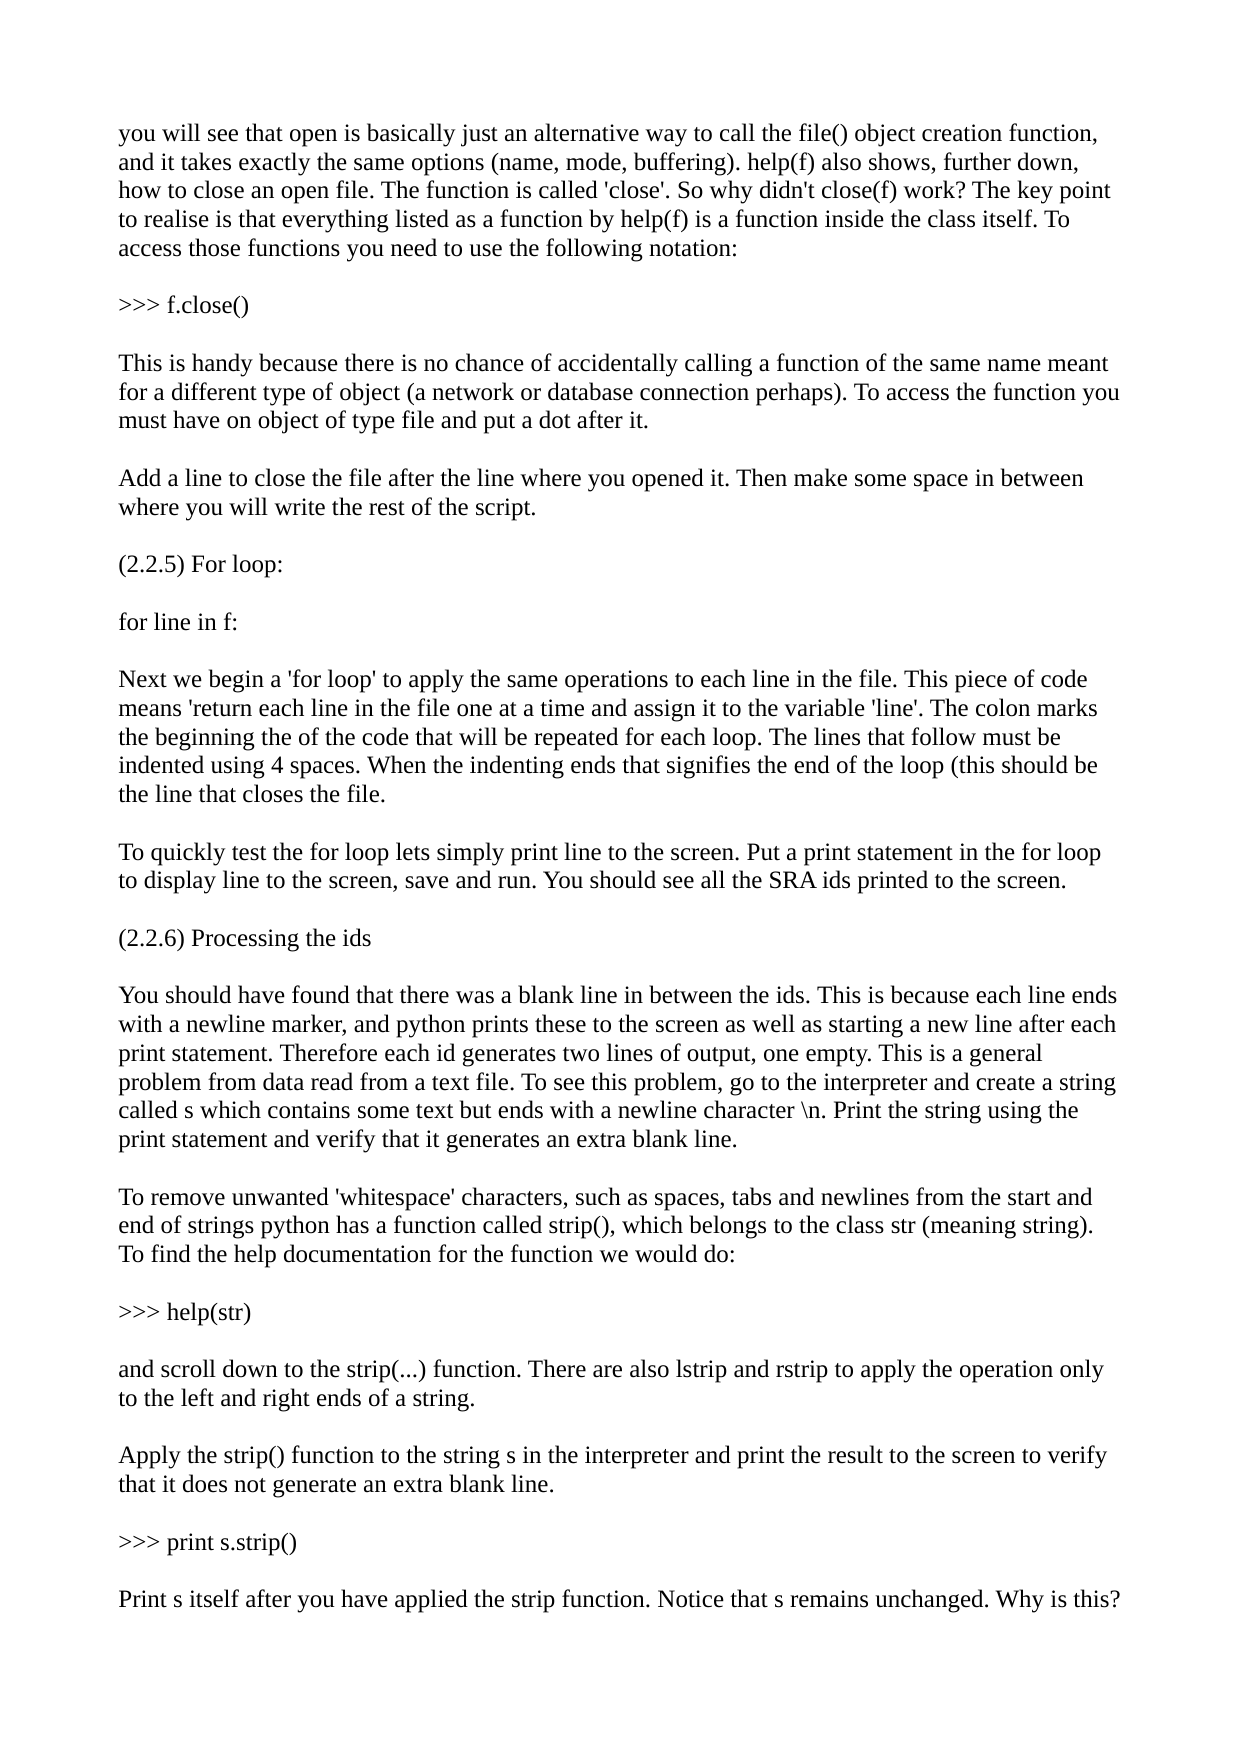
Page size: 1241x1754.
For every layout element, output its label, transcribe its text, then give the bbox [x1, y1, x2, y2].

text >>> f.close() [118, 291, 1122, 319]
text Print s itself after you have applied the strip function. Notice that s remains unchanged. Why is this? [118, 1584, 1122, 1613]
text Add a line to close the file after the line where you opened it. Then make some space in between where you will write the rest of the script. [118, 463, 1122, 521]
text (2.2.6) Processing the ids [118, 923, 1122, 952]
text >>> print s.strip() [118, 1527, 1122, 1556]
text To quickly test the for loop lets simply print line to the screen. Put a print statement in the for loop to display line to the screen, save and run. You should see all the SRA ids printed to the screen. [118, 837, 1122, 894]
text Next we begin a 'for loop' to apply the same operations to each line in the file. This piece of code means 'return each line in the file one at a time and assign it to the variable 'line'. The colon marks the beginning the of the code that will be repeated for each loop. The lines that follow must be indented using 4 spaces. When the indenting ends that signifies the end of the loop (this should be the line that closes the file. [118, 664, 1122, 808]
text (2.2.5) For loop: [118, 549, 1122, 578]
text you will see that open is basically just an alternative way to call the file() object creation function, and it takes exactly the same options (name, mode, buffering). help(f) also shows, further down, how to close an open file. The function is called 'close'. So why didn't close(f) work? The key point to realise is that everything listed as a function by help(f) is a function inside the class itself. To access those functions you need to use the following notation: [118, 118, 1122, 262]
text and scroll down to the strip(...) function. There are also lstrip and rstrip to apply the operation only to the left and right ends of a string. [118, 1354, 1122, 1412]
text To remove unwanted 'whitespace' characters, such as spaces, tabs and newlines from the start and end of strings python has a function called strip(), which belongs to the class str (meaning string). To find the help documentation for the function we would do: [118, 1182, 1122, 1268]
text You should have found that there was a blank line in between the ids. This is because each line ends with a newline marker, and python prints these to the screen as well as starting a new line after each print statement. Therefore each id generates two lines of output, one empty. This is a general problem from data read from a text file. To see this problem, go to the interpreter and create a string called s which contains some text but ends with a newline character \n. Print the string using the print statement and verify that it generates an extra blank line. [118, 981, 1122, 1153]
text for line in f: [118, 607, 1122, 636]
text Apply the strip() function to the string s in the interpreter and print the result to the screen to verify that it does not generate an extra blank line. [118, 1441, 1122, 1498]
text >>> help(str) [118, 1297, 1122, 1326]
text This is handy because there is no chance of accidentally calling a function of the same name meant for a different type of object (a network or database connection perhaps). To access the function you must have on object of type file and put a dot after it. [118, 348, 1122, 434]
